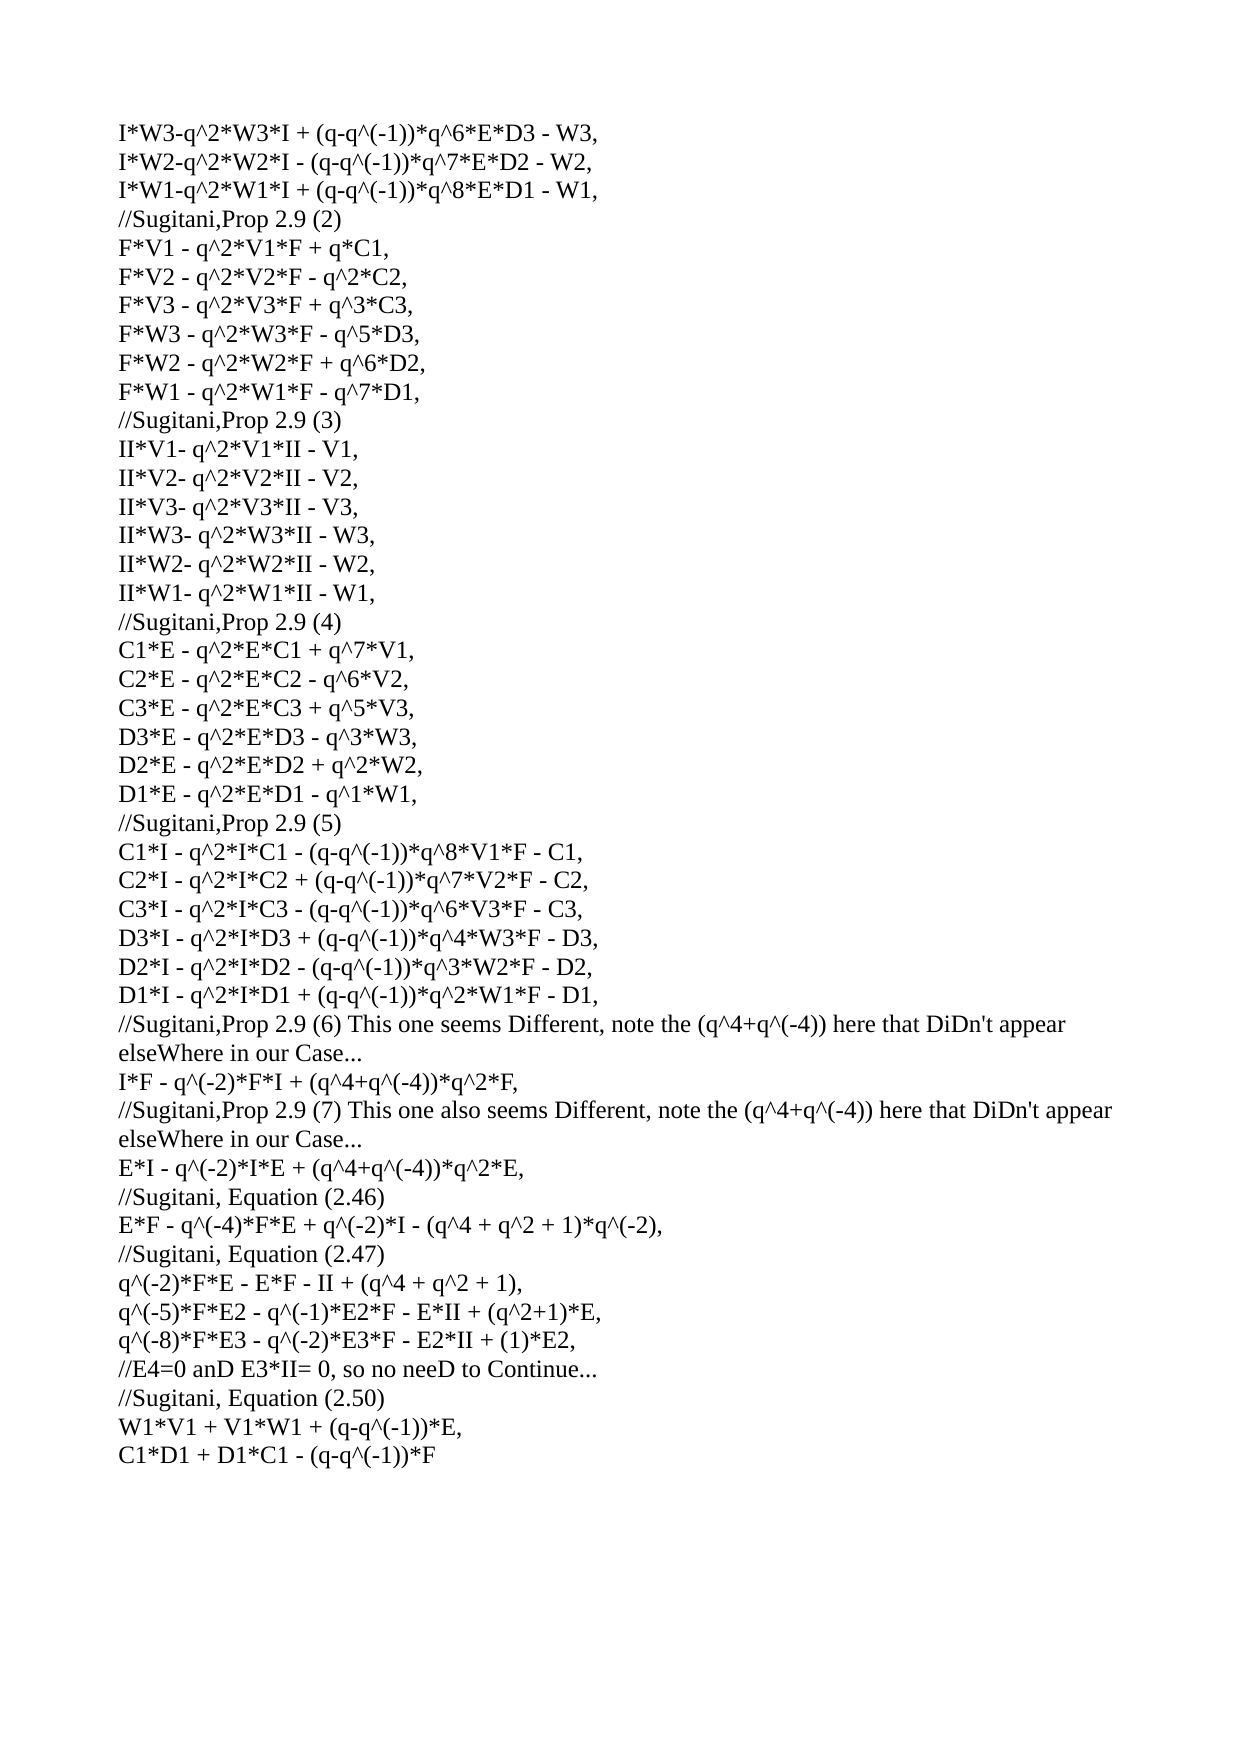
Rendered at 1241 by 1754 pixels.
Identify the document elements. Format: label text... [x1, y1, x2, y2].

text C3*I - q^2*I*C3 - (q-q^(-1))*q^6*V3*F - C3, [118, 894, 1122, 923]
text E*F - q^(-4)*F*E + q^(-2)*I - (q^4 + q^2 + 1)*q^(-2), [118, 1211, 1122, 1239]
text //Sugitani,Prop 2.9 (7) This one also seems Different, note the (q^4+q^(-4)) here that DiDn't appear elseWhere in our Case... [118, 1096, 1122, 1153]
text I*W3-q^2*W3*I + (q-q^(-1))*q^6*E*D3 - W3, [118, 118, 1122, 147]
text D3*I - q^2*I*D3 + (q-q^(-1))*q^4*W3*F - D3, [118, 923, 1122, 952]
text //Sugitani,Prop 2.9 (3) [118, 406, 1122, 434]
text //Sugitani, Equation (2.50) [118, 1383, 1122, 1412]
text I*W1-q^2*W1*I + (q-q^(-1))*q^8*E*D1 - W1, [118, 176, 1122, 204]
text C3*E - q^2*E*C3 + q^5*V3, [118, 693, 1122, 722]
text D3*E - q^2*E*D3 - q^3*W3, [118, 722, 1122, 751]
text D1*E - q^2*E*D1 - q^1*W1, [118, 779, 1122, 808]
text F*W1 - q^2*W1*F - q^7*D1, [118, 377, 1122, 406]
text //Sugitani, Equation (2.46) [118, 1182, 1122, 1211]
text II*W2- q^2*W2*II - W2, [118, 549, 1122, 578]
text C2*E - q^2*E*C2 - q^6*V2, [118, 664, 1122, 693]
text F*V2 - q^2*V2*F - q^2*C2, [118, 262, 1122, 291]
text //Sugitani,Prop 2.9 (5) [118, 808, 1122, 837]
text II*V1- q^2*V1*II - V1, [118, 434, 1122, 463]
text //Sugitani,Prop 2.9 (4) [118, 607, 1122, 636]
text W1*V1 + V1*W1 + (q-q^(-1))*E, [118, 1412, 1122, 1441]
text C1*D1 + D1*C1 - (q-q^(-1))*F [118, 1441, 1122, 1469]
text II*W3- q^2*W3*II - W3, [118, 521, 1122, 549]
text I*W2-q^2*W2*I - (q-q^(-1))*q^7*E*D2 - W2, [118, 147, 1122, 176]
text C1*E - q^2*E*C1 + q^7*V1, [118, 636, 1122, 664]
text F*W2 - q^2*W2*F + q^6*D2, [118, 348, 1122, 377]
text q^(-5)*F*E2 - q^(-1)*E2*F - E*II + (q^2+1)*E, [118, 1297, 1122, 1326]
text //E4=0 anD E3*II= 0, so no neeD to Continue... [118, 1354, 1122, 1383]
text D2*I - q^2*I*D2 - (q-q^(-1))*q^3*W2*F - D2, [118, 952, 1122, 981]
text D1*I - q^2*I*D1 + (q-q^(-1))*q^2*W1*F - D1, [118, 981, 1122, 1009]
text F*W3 - q^2*W3*F - q^5*D3, [118, 319, 1122, 348]
text F*V3 - q^2*V3*F + q^3*C3, [118, 291, 1122, 319]
text //Sugitani,Prop 2.9 (6) This one seems Different, note the (q^4+q^(-4)) here that DiDn't appear elseWhere in our Case... [118, 1009, 1122, 1067]
text C2*I - q^2*I*C2 + (q-q^(-1))*q^7*V2*F - C2, [118, 866, 1122, 894]
text I*F - q^(-2)*F*I + (q^4+q^(-4))*q^2*F, [118, 1067, 1122, 1096]
text D2*E - q^2*E*D2 + q^2*W2, [118, 751, 1122, 779]
text //Sugitani,Prop 2.9 (2) [118, 204, 1122, 233]
text C1*I - q^2*I*C1 - (q-q^(-1))*q^8*V1*F - C1, [118, 837, 1122, 866]
text E*I - q^(-2)*I*E + (q^4+q^(-4))*q^2*E, [118, 1153, 1122, 1182]
text F*V1 - q^2*V1*F + q*C1, [118, 233, 1122, 262]
text II*V2- q^2*V2*II - V2, [118, 463, 1122, 492]
text //Sugitani, Equation (2.47) [118, 1239, 1122, 1268]
text q^(-2)*F*E - E*F - II + (q^4 + q^2 + 1), [118, 1268, 1122, 1297]
text q^(-8)*F*E3 - q^(-2)*E3*F - E2*II + (1)*E2, [118, 1326, 1122, 1354]
text II*W1- q^2*W1*II - W1, [118, 578, 1122, 607]
text II*V3- q^2*V3*II - V3, [118, 492, 1122, 521]
